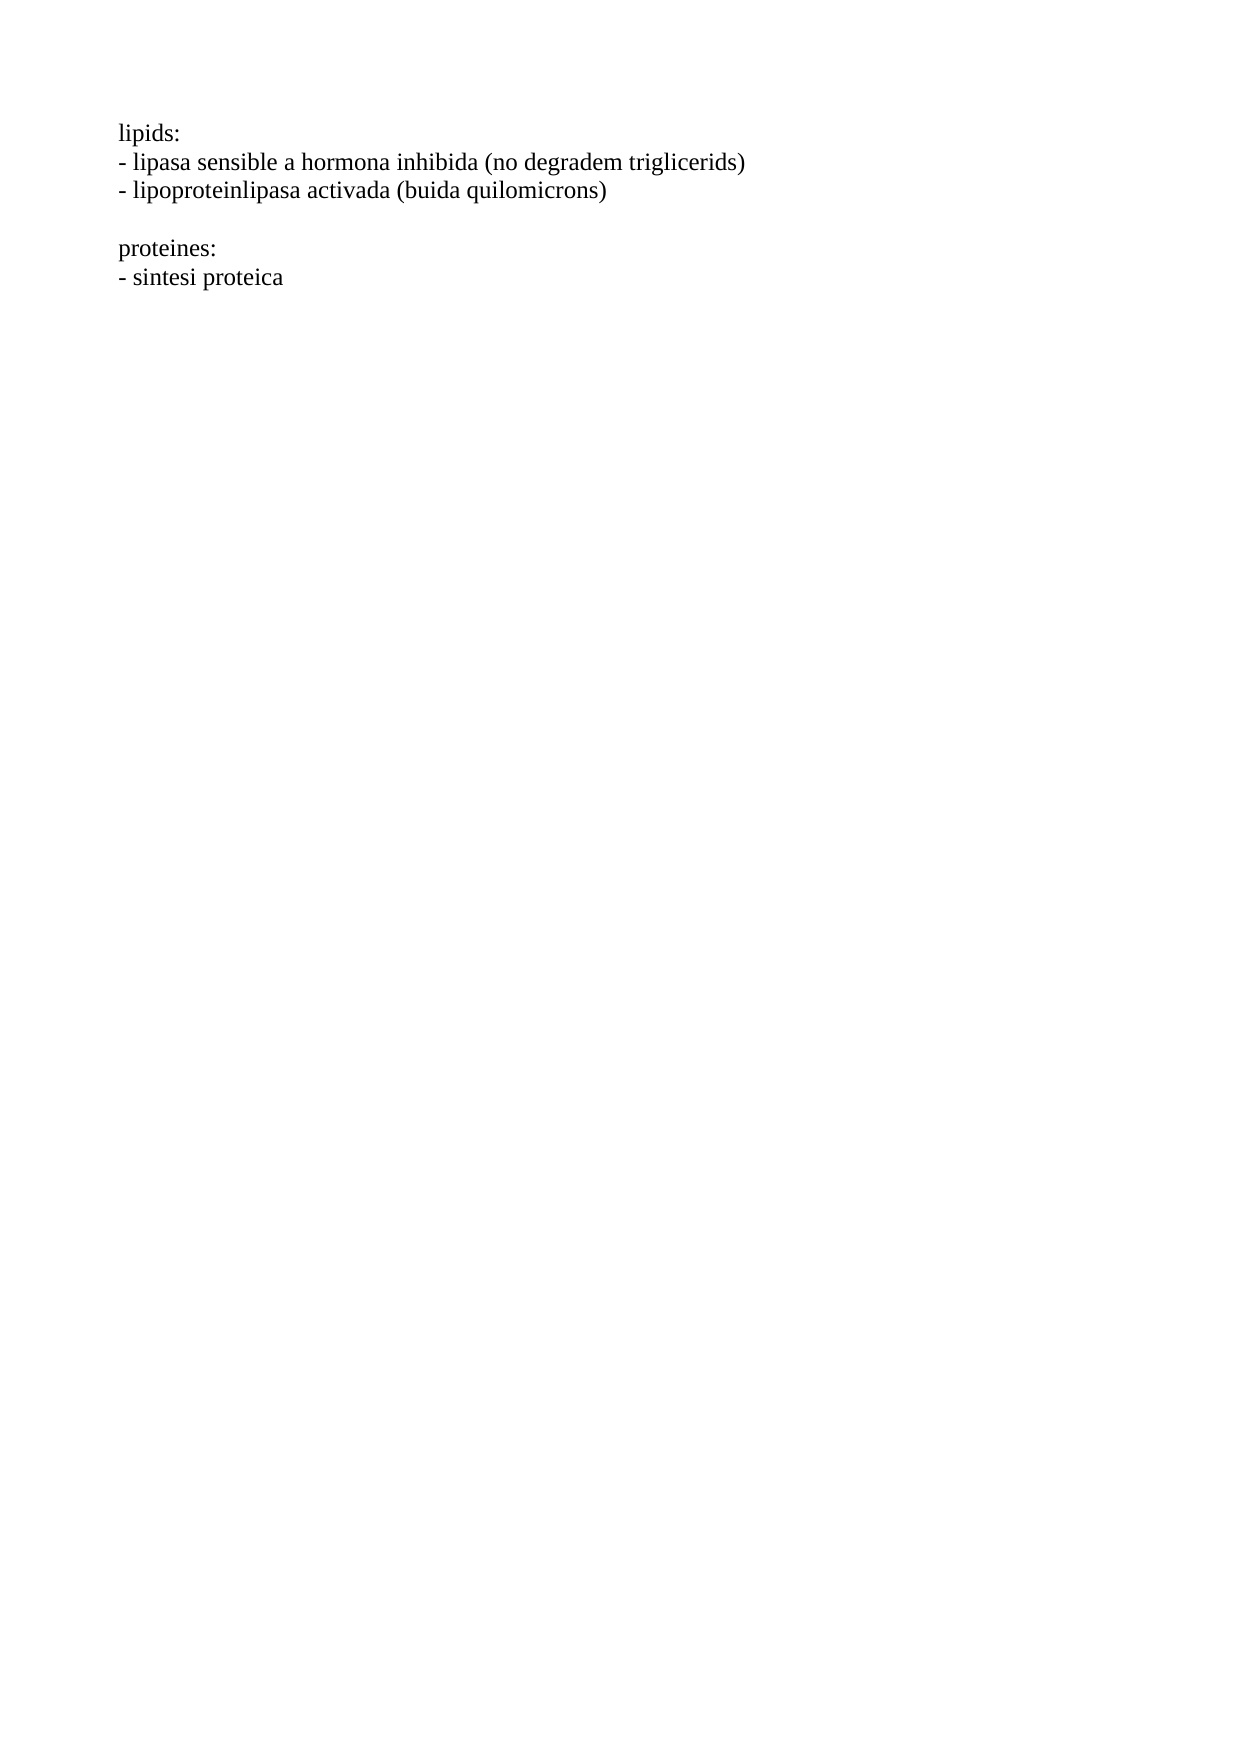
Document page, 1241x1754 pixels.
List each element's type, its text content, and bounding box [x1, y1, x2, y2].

text - lipoproteinlipasa activada (buida quilomicrons) [118, 176, 1122, 204]
text lipids: [118, 118, 1122, 147]
text proteines: [118, 233, 1122, 262]
text - lipasa sensible a hormona inhibida (no degradem triglicerids) [118, 147, 1122, 176]
text - sintesi proteica [118, 262, 1122, 291]
